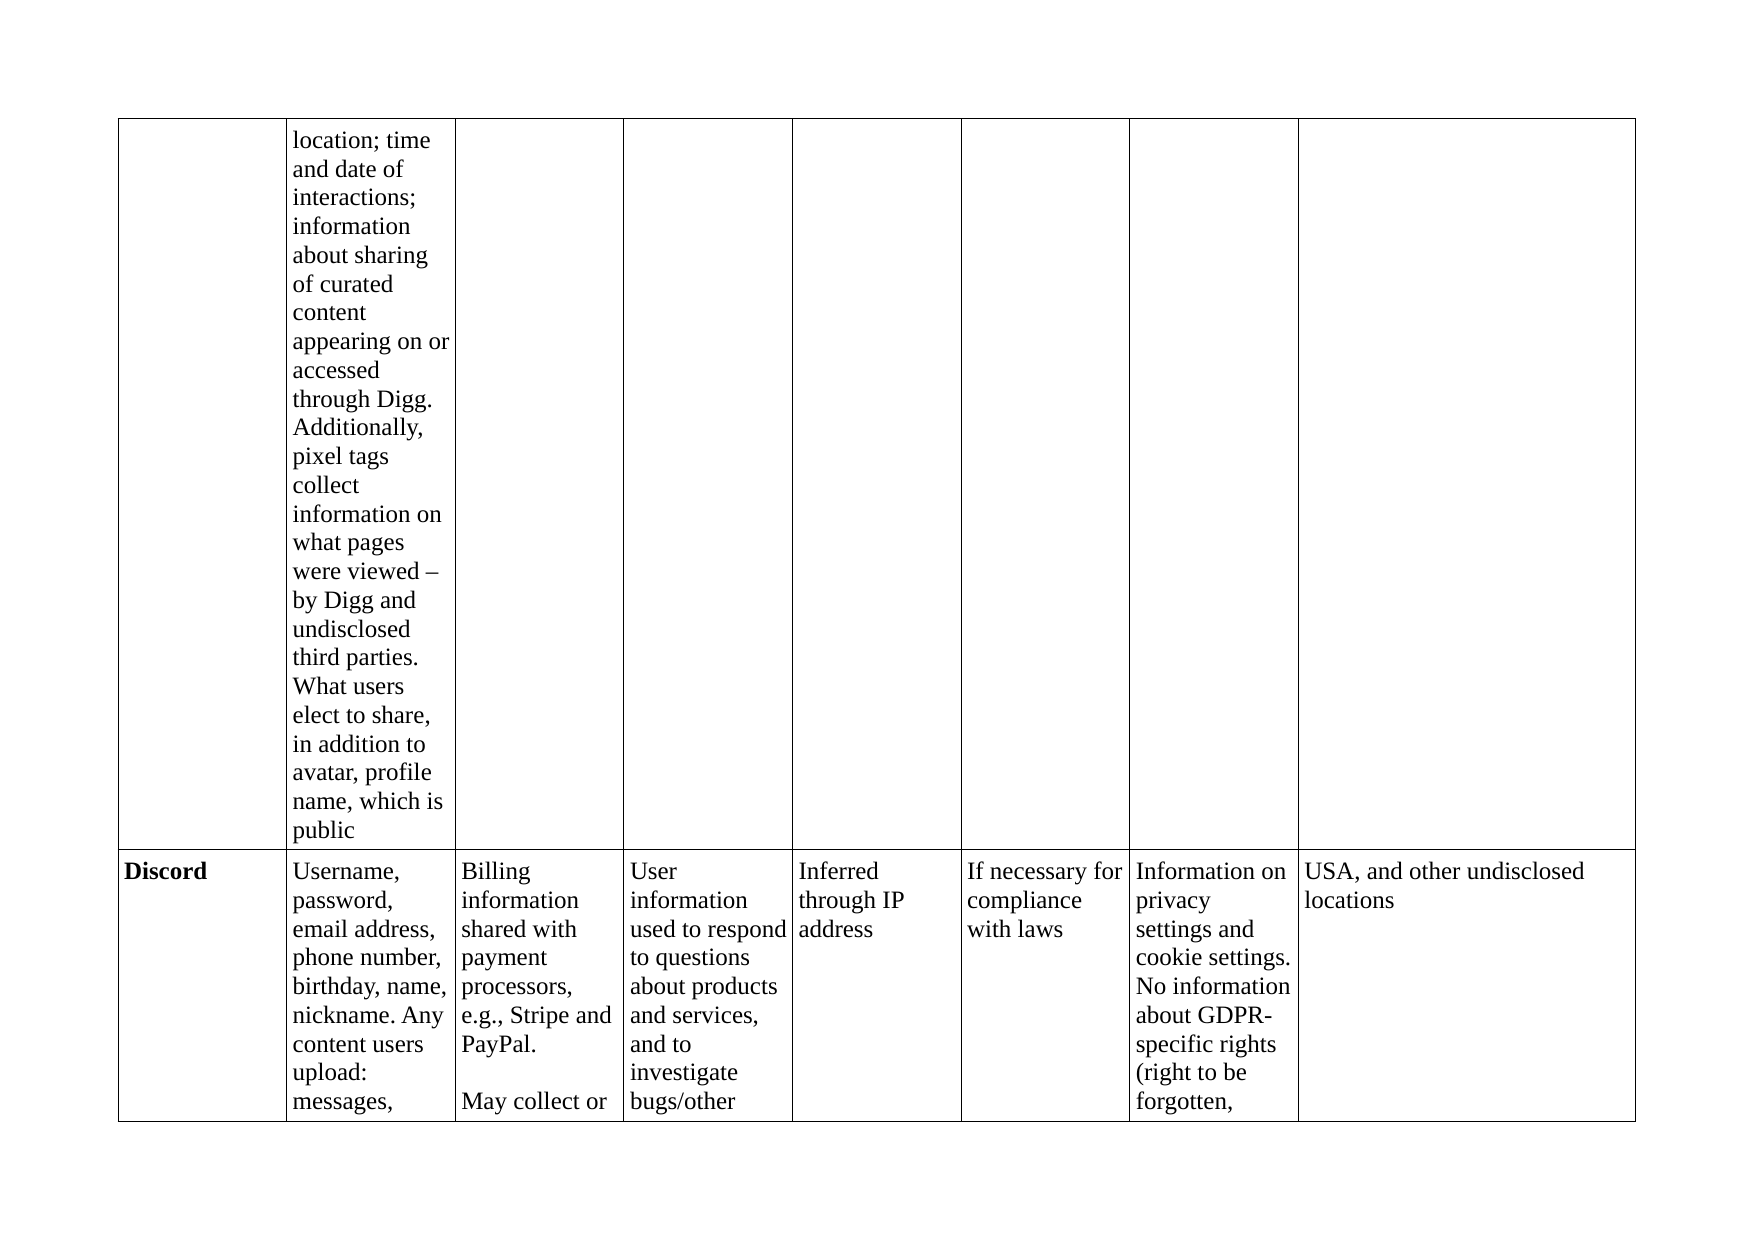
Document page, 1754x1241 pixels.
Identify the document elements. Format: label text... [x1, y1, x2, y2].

table_cell USA, and other undisclosed locations [1299, 850, 1635, 1121]
table_cell Inferred through IP address [793, 850, 961, 1121]
table_cell [962, 119, 1129, 849]
table_cell Information on privacy settings and cookie settings. No information about GDPR-specific rights (right to be forgotten, [1130, 850, 1298, 1121]
table_cell [793, 119, 961, 849]
table_cell Billing information shared with payment processors, e.g., Stripe and PayPal. May collect or [456, 850, 623, 1121]
table_cell [456, 119, 623, 849]
table_cell [1130, 119, 1298, 849]
table_cell Username, password, email address, phone number, birthday, name, nickname. Any content users upload: messages, [287, 850, 455, 1121]
table_cell [1299, 119, 1635, 849]
table_cell If necessary for compliance with laws [962, 850, 1129, 1121]
table_cell Discord [119, 850, 286, 1121]
table_cell User information used to respond to questions about products and services, and to investigate bugs/other [624, 850, 792, 1121]
table_cell [624, 119, 792, 849]
table_cell location; time and date of interactions; information about sharing of curated content appearing on or accessed through Digg. Additionally, pixel tags collect information on what pages were viewed – by Digg and undisclosed third parties. What users elect to share, in addition to avatar, profile name, which is public [287, 119, 455, 849]
table_cell [119, 119, 286, 849]
